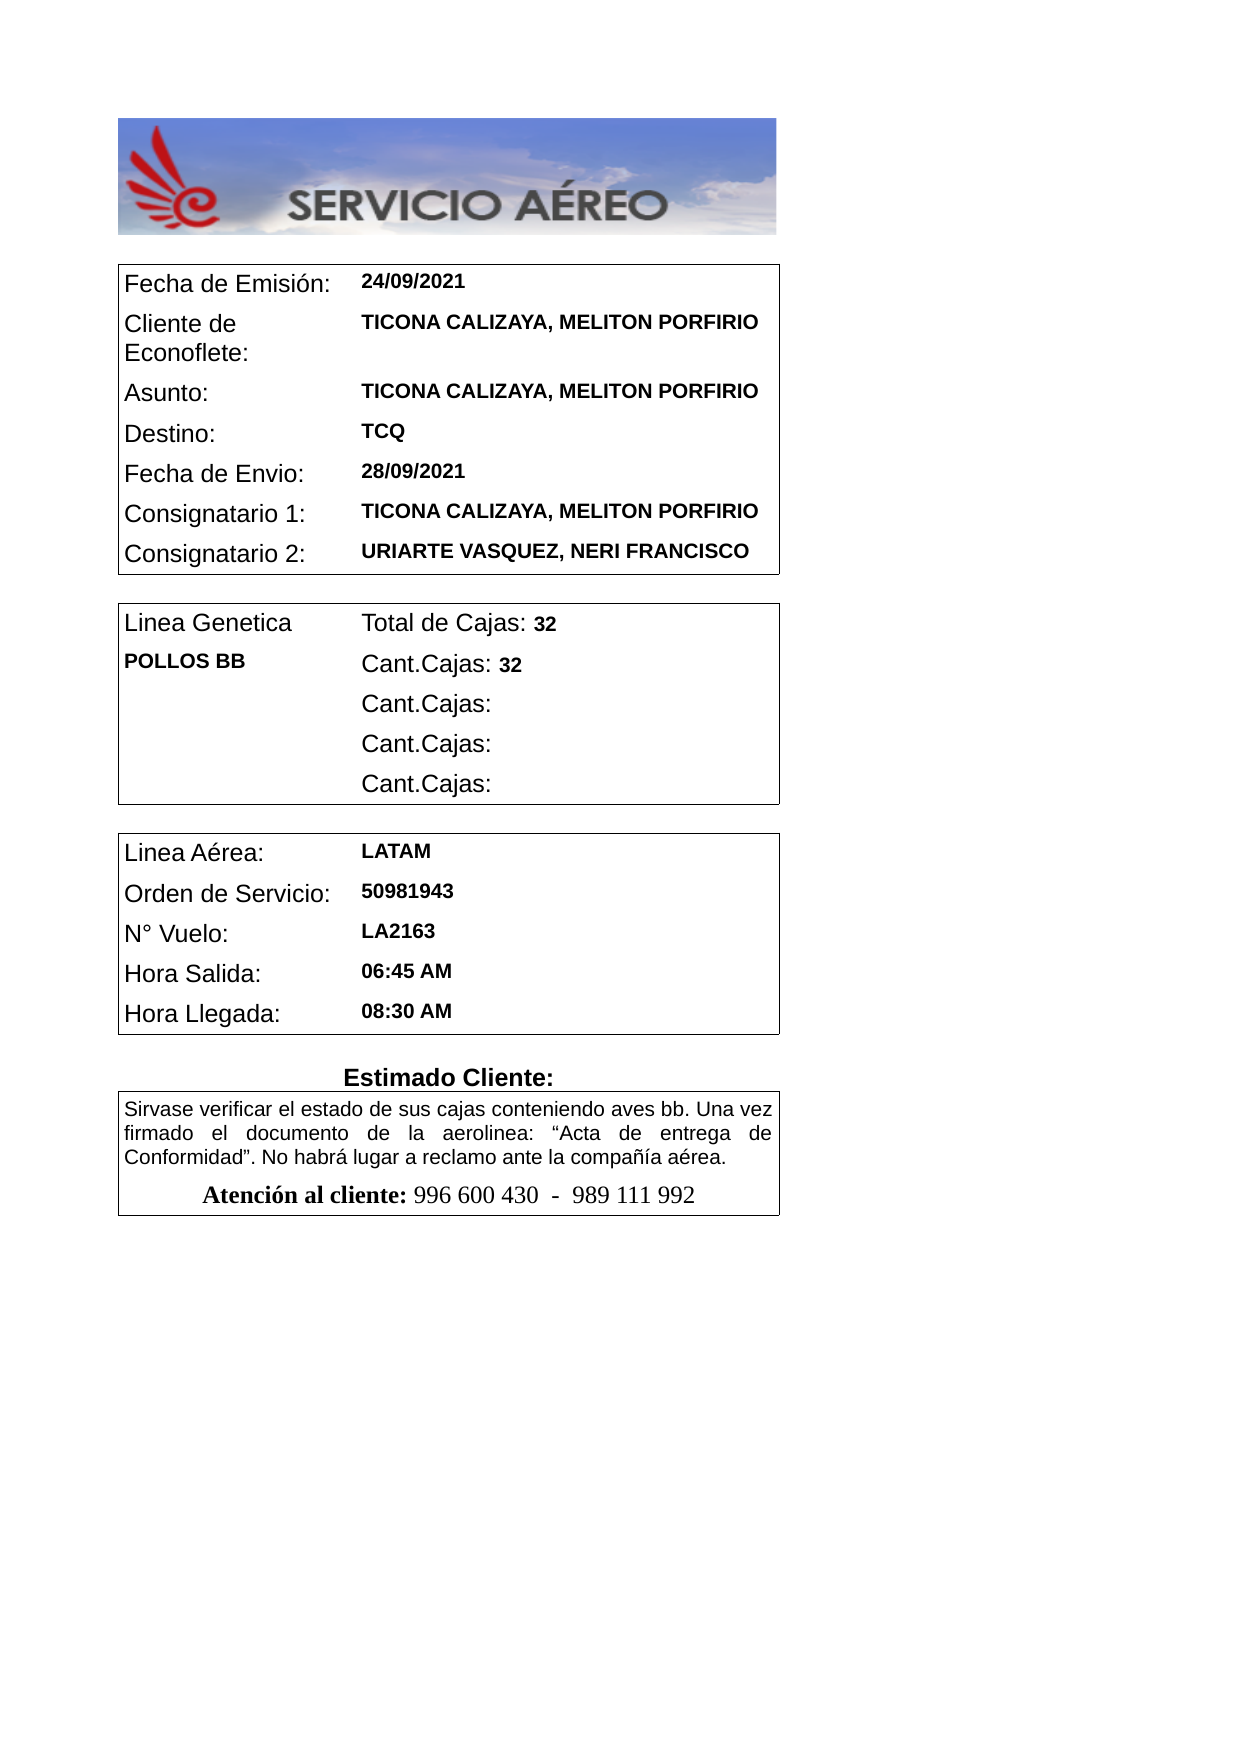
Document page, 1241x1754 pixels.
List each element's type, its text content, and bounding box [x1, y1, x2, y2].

table_cell TICONA CALIZAYA, MELITON PORFIRIO [356, 304, 779, 373]
table_cell [119, 683, 356, 723]
table_cell 50981943 [356, 873, 779, 913]
table_cell LATAM [356, 834, 779, 873]
picture [118, 118, 777, 235]
table_cell Asunto: [119, 373, 356, 413]
table_cell 08:30 AM [356, 994, 779, 1034]
table_cell Total de Cajas: 32 [356, 604, 779, 643]
table_cell Linea Genetica [119, 604, 356, 643]
table_cell 28/09/2021 [356, 453, 779, 493]
table_cell TICONA CALIZAYA, MELITON PORFIRIO [356, 373, 779, 413]
table_cell Estimado Cliente: [118, 1035, 779, 1091]
table_cell Cant.Cajas: [356, 764, 779, 804]
table_cell Cliente de Econoflete: [119, 304, 356, 373]
table_cell POLLOS BB [119, 643, 356, 683]
table_cell [119, 764, 356, 804]
table_cell N° Vuelo: [119, 913, 356, 953]
table_cell [118, 575, 356, 603]
table_cell Sirvase verificar el estado de sus cajas conteniendo aves bb. Una vez firmado el documento de la aerolinea: “Acta de entrega de Conformidad”. No habrá lugar a reclamo ante la compañía aérea. [119, 1092, 779, 1175]
table_cell URIARTE VASQUEZ, NERI FRANCISCO [356, 534, 779, 574]
table_cell Destino: [119, 413, 356, 453]
table_cell [356, 575, 779, 603]
table_header 24/09/2021 [356, 265, 779, 304]
table_cell Fecha de Envio: [119, 453, 356, 493]
table_cell Linea Aérea: [119, 834, 356, 873]
table_cell Consignatario 1: [119, 493, 356, 533]
table_cell Orden de Servicio: [119, 873, 356, 913]
table_cell Hora Llegada: [119, 994, 356, 1034]
table_cell Consignatario 2: [119, 534, 356, 574]
table_cell [356, 805, 779, 833]
table_cell TCQ [356, 413, 779, 453]
table_cell Atención al cliente: 996 600 430 - 989 111 992 [119, 1175, 779, 1215]
table_cell [118, 805, 356, 833]
table_cell Cant.Cajas: [356, 723, 779, 763]
table_cell Cant.Cajas: [356, 683, 779, 723]
table_cell LA2163 [356, 913, 779, 953]
table_cell Cant.Cajas: 32 [356, 643, 779, 683]
table_cell Hora Salida: [119, 953, 356, 993]
table_cell TICONA CALIZAYA, MELITON PORFIRIO [356, 493, 779, 533]
table_cell [119, 723, 356, 763]
table_cell 06:45 AM [356, 953, 779, 993]
table_header Fecha de Emisión: [119, 265, 356, 304]
